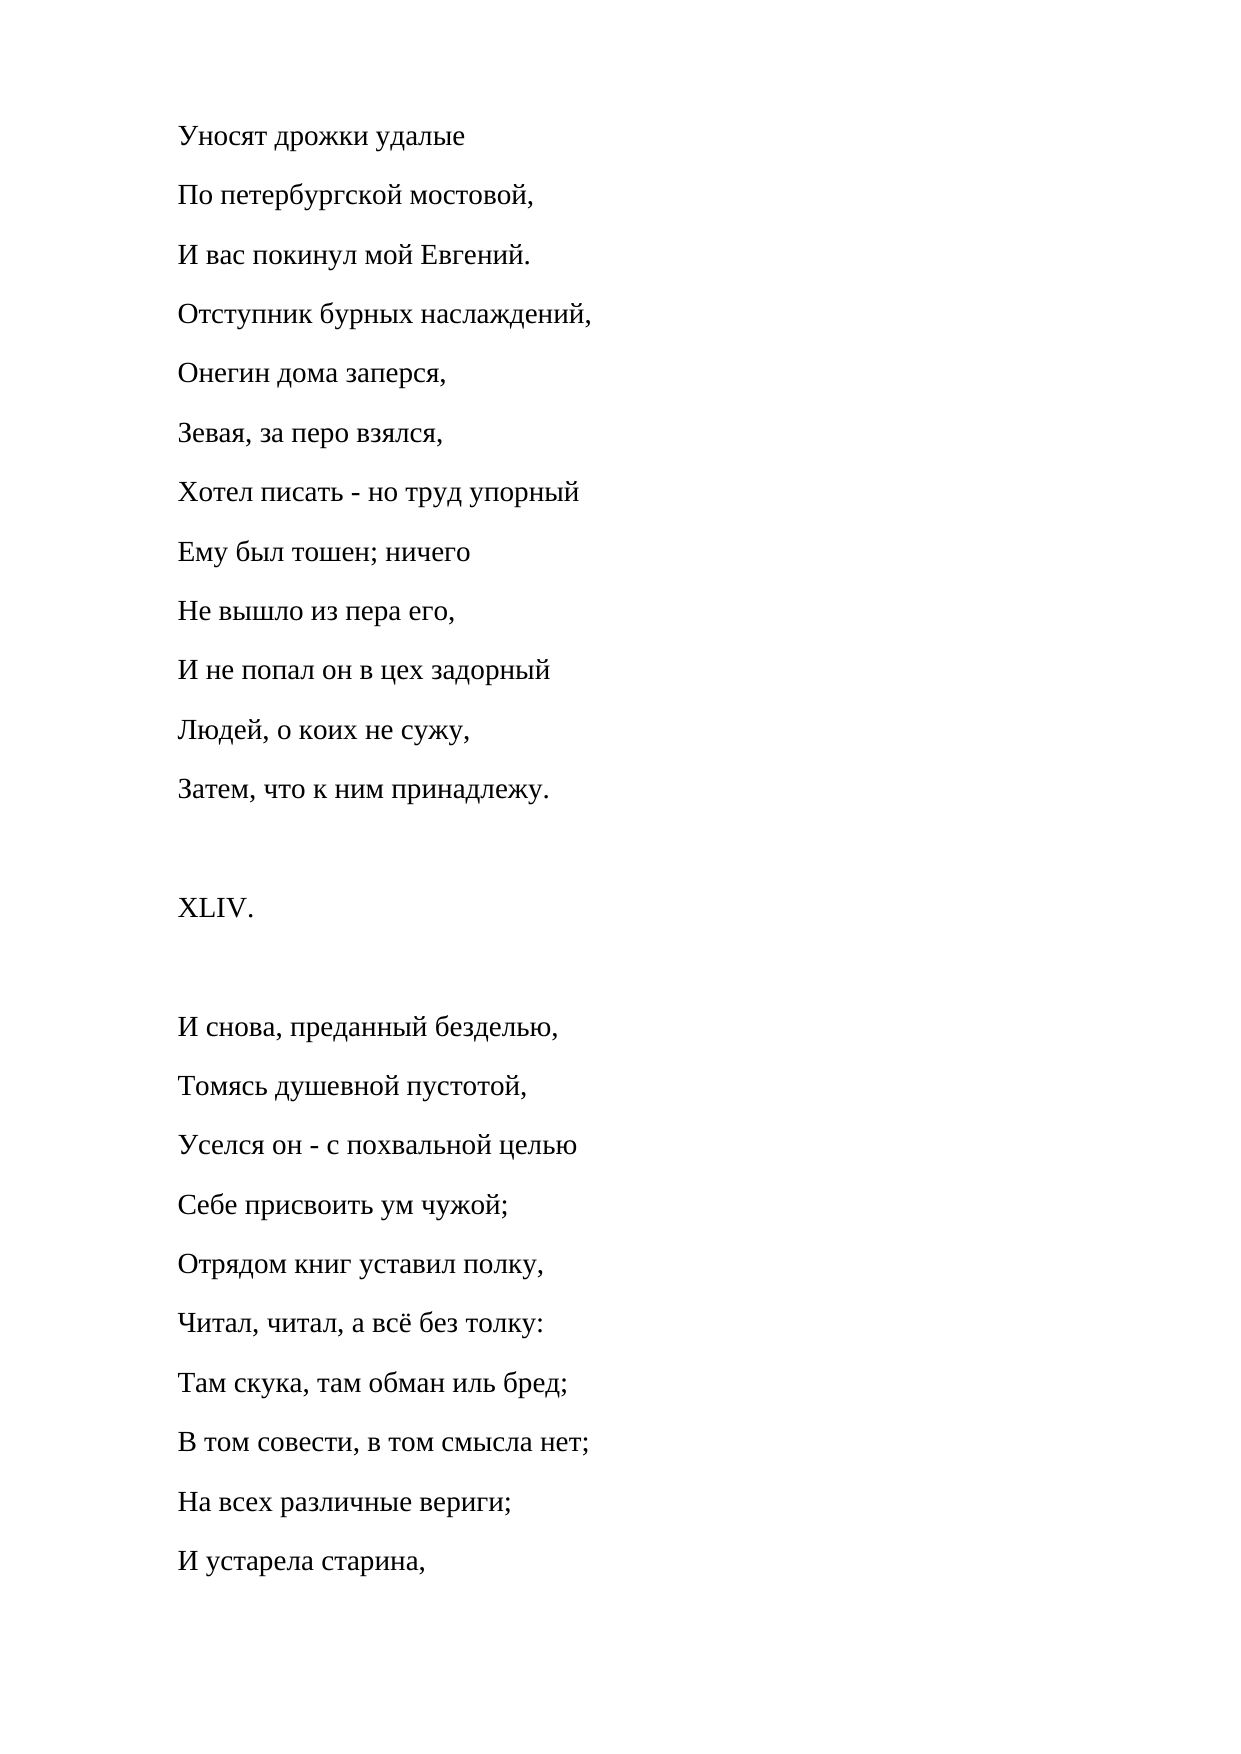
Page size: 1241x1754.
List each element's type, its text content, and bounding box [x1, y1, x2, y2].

text Уносят дрожки удалые [177, 118, 1152, 152]
text По петербургской мостовой, [177, 177, 1152, 211]
text И не попал он в цех задорный [177, 652, 1152, 686]
text Онегин дома заперся, [177, 356, 1152, 389]
text Там скука, там обман иль бред; [177, 1365, 1152, 1398]
text Отступник бурных наслаждений, [177, 296, 1152, 330]
text XLIV. [177, 890, 1152, 923]
text Уселся он - с похвальной целью [177, 1127, 1152, 1161]
text Зевая, за перо взялся, [177, 415, 1152, 448]
text И снова, преданный безделью, [177, 1009, 1152, 1042]
text Томясь душевной пустотой, [177, 1068, 1152, 1102]
text Читал, читал, а всё без толку: [177, 1306, 1152, 1339]
text И устарела старина, [177, 1543, 1152, 1577]
text Ему был тошен; ничего [177, 534, 1152, 567]
text Хотел писать - но труд упорный [177, 474, 1152, 508]
text Затем, что к ним принадлежу. [177, 771, 1152, 805]
text Отрядом книг уставил полку, [177, 1246, 1152, 1280]
text И вас покинул мой Евгений. [177, 237, 1152, 270]
text Себе присвоить ум чужой; [177, 1187, 1152, 1220]
text Не вышло из пера его, [177, 593, 1152, 627]
text На всех различные вериги; [177, 1484, 1152, 1517]
text В том совести, в том смысла нет; [177, 1424, 1152, 1458]
text Людей, о коих не сужу, [177, 712, 1152, 745]
